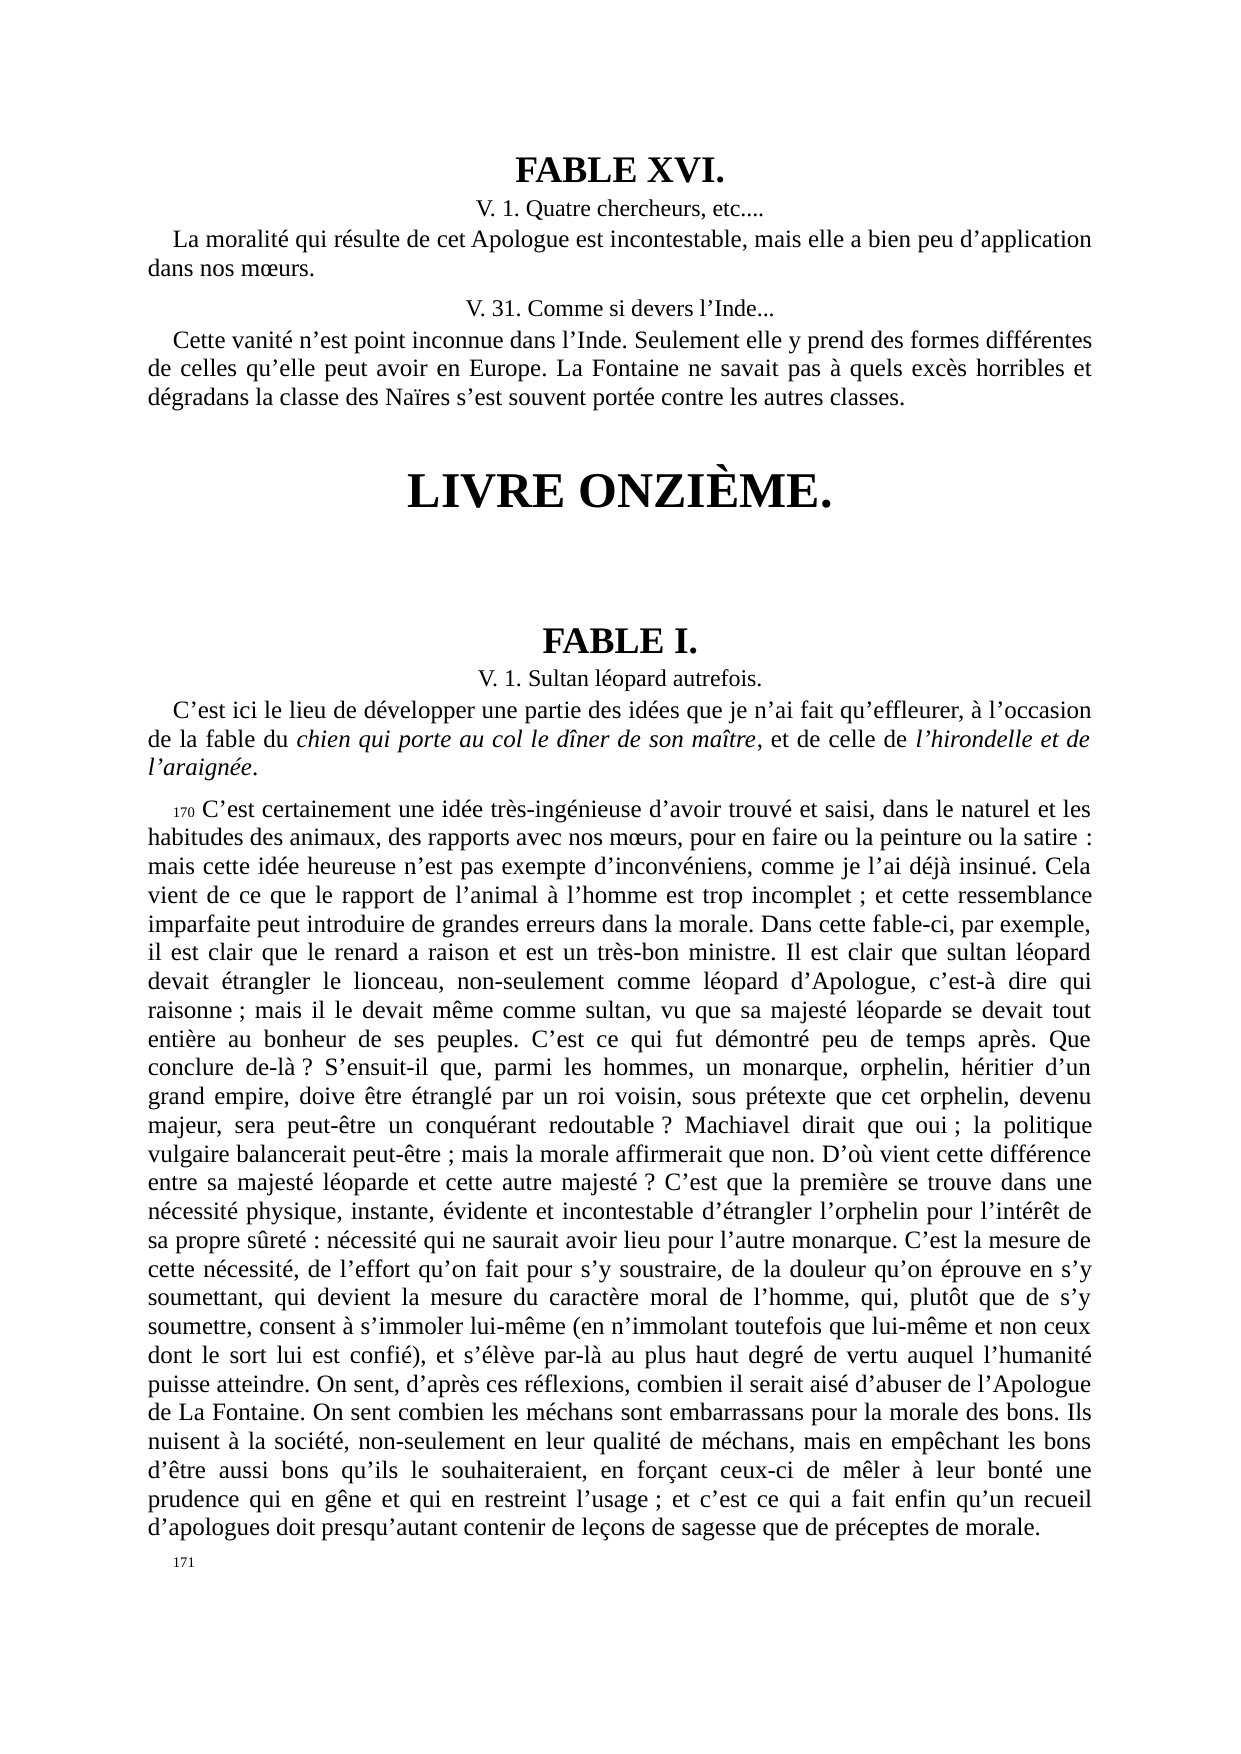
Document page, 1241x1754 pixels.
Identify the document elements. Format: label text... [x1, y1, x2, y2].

text 171 [148, 1554, 1093, 1571]
subtitle FABLE I. [148, 618, 1093, 662]
subtitle FABLE XVI. [148, 148, 1093, 191]
text V. 1. Sultan léopard autrefois. [148, 664, 1093, 692]
text V. 31. Comme si devers l’Inde... [148, 294, 1093, 322]
text C’est ici le lieu de développer une partie des idées que je n’ai fait qu’effleurer, à l’occasion de la fable du chien qui porte au col le dîner de son maître, et de celle de l’hirondelle et de l’araignée. [148, 695, 1093, 781]
text Cette vanité n’est point inconnue dans l’Inde. Seulement elle y prend des formes différentes de celles qu’elle peut avoir en Europe. La Fontaine ne savait pas à quels excès horribles et dégradans la classe des Naïres s’est souvent portée contre les autres classes. [148, 325, 1093, 411]
text V. 1. Quatre chercheurs, etc.... [148, 194, 1093, 221]
text La moralité qui résulte de cet Apologue est incontestable, mais elle a bien peu d’application dans nos mœurs. [148, 224, 1093, 282]
text 170 C’est certainement une idée très-ingénieuse d’avoir trouvé et saisi, dans le naturel et les habitudes des animaux, des rapports avec nos mœurs, pour en faire ou la peinture ou la satire : mais cette idée heureuse n’est pas exempte d’inconvéniens, comme je l’ai déjà insinué. Cela vient de ce que le rapport de l’animal à l’homme est trop incomplet ; et cette ressemblance imparfaite peut introduire de grandes erreurs dans la morale. Dans cette fable-ci, par exemple, il est clair que le renard a raison et est un très-bon ministre. Il est clair que sultan léopard devait étrangler le lionceau, non-seulement comme léopard d’Apologue, c’est-à dire qui raisonne ; mais il le devait même comme sultan, vu que sa majesté léoparde se devait tout entière au bonheur de ses peuples. C’est ce qui fut démontré peu de temps après. Que conclure de-là ? S’ensuit-il que, parmi les hommes, un monarque, orphelin, héritier d’un grand empire, doive être étranglé par un roi voisin, sous prétexte que cet orphelin, devenu majeur, sera peut-être un conquérant redoutable ? Machiavel dirait que oui ; la politique vulgaire balancerait peut-être ; mais la morale affirmerait que non. D’où vient cette différence entre sa majesté léoparde et cette autre majesté ? C’est que la première se trouve dans une nécessité physique, instante, évidente et incontestable d’étrangler l’orphelin pour l’intérêt de sa propre sûreté : nécessité qui ne saurait avoir lieu pour l’autre monarque. C’est la mesure de cette nécessité, de l’effort qu’on fait pour s’y soustraire, de la douleur qu’on éprouve en s’y soumettant, qui devient la mesure du caractère moral de l’homme, qui, plutôt que de s’y soumettre, consent à s’immoler lui-même (en n’immolant toutefois que lui-même et non ceux dont le sort lui est confié), et s’élève par-là au plus haut degré de vertu auquel l’humanité puisse atteindre. On sent, d’après ces réflexions, combien il serait aisé d’abuser de l’Apologue de La Fontaine. On sent combien les méchans sont embarrassans pour la morale des bons. Ils nuisent à la société, non-seulement en leur qualité de méchans, mais en empêchant les bons d’être aussi bons qu’ils le souhaiteraient, en forçant ceux-ci de mêler à leur bonté une prudence qui en gêne et qui en restreint l’usage ; et c’est ce qui a fait enfin qu’un recueil d’apologues doit presqu’autant contenir de leçons de sagesse que de préceptes de morale. [148, 794, 1093, 1541]
subtitle LIVRE ONZIÈME. [148, 461, 1093, 518]
